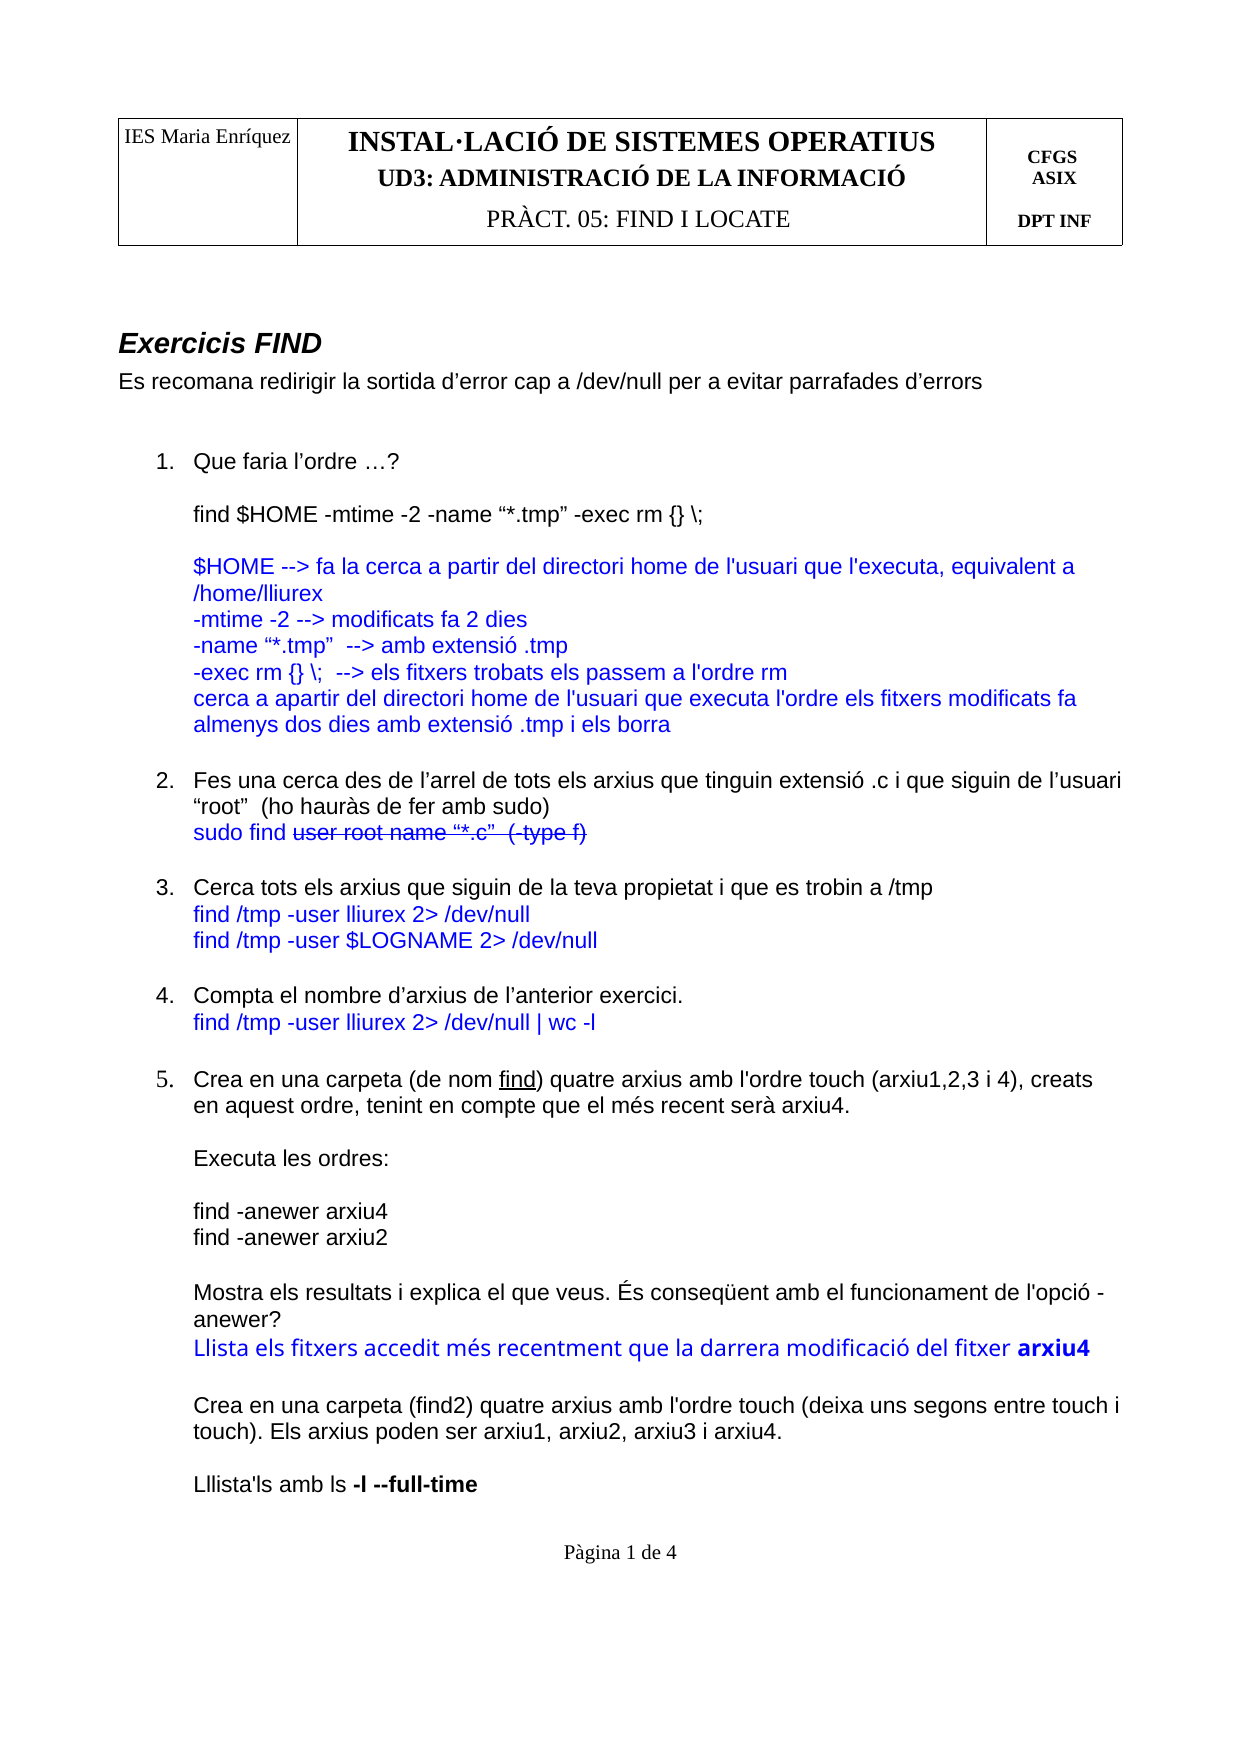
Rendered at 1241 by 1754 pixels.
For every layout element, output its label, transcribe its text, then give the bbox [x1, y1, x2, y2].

text find -anewer arxiu2 [118, 1224, 1122, 1251]
list find /tmp -user $LOGNAME 2> /dev/null [156, 927, 1122, 953]
text Mostra els resultats i explica el que veus. És conseqüent amb el funcionament de l'opció -anewer? [193, 1279, 1122, 1332]
text Es recomana redirigir la sortida d’error cap a /dev/null per a evitar parrafades d’errors [118, 368, 1122, 394]
text Llista els fitxers accedit més recentment que la darrera modificació del fitxer arxiu4 [193, 1332, 1122, 1363]
list Cerca tots els arxius que siguin de la teva propietat i que es trobin a /tmp [156, 874, 1122, 901]
text Crea en una carpeta (find2) quatre arxius amb l'ordre touch (deixa uns segons entre touch i touch). Els arxius poden ser arxiu1, arxiu2, arxiu3 i arxiu4. Lllista'ls amb ls -l --full-time [193, 1392, 1122, 1497]
list Fes una cerca des de l’arrel de tots els arxius que tinguin extensió .c i que siguin de l’usuari “root” (ho hauràs de fer amb sudo) [156, 767, 1122, 819]
list sudo find user root name “*.c” (-type f) [156, 819, 1122, 846]
list find /tmp -user lliurex 2> /dev/null [156, 901, 1122, 927]
list Compta el nombre d’arxius de l’anterior exercici. [156, 982, 1122, 1008]
text find -anewer arxiu4 [118, 1198, 1122, 1224]
list Crea en una carpeta (de nom find) quatre arxius amb l'ordre touch (arxiu1,2,3 i 4), creats en aquest ordre, tenint en compte que el més recent serà arxiu4. Executa les ordres: [156, 1064, 1122, 1171]
list -exec rm {} \; --> els fitxers trobats els passem a l'ordre rm [156, 659, 1122, 685]
list Que faria l’ordre …? find $HOME -mtime -2 -name “*.tmp” -exec rm {} \; [156, 448, 1122, 527]
list -name “*.tmp” --> amb extensió .tmp [156, 632, 1122, 659]
list $HOME --> fa la cerca a partir del directori home de l'usuari que l'executa, equivalent a /home/lliurex [156, 553, 1122, 606]
list find /tmp -user lliurex 2> /dev/null | wc -l [156, 1008, 1122, 1035]
list cerca a apartir del directori home de l'usuari que executa l'ordre els fitxers modificats fa almenys dos dies amb extensió .tmp i els borra [156, 685, 1122, 738]
list -mtime -2 --> modificats fa 2 dies [156, 606, 1122, 632]
subtitle Exercicis FIND [118, 326, 1122, 359]
